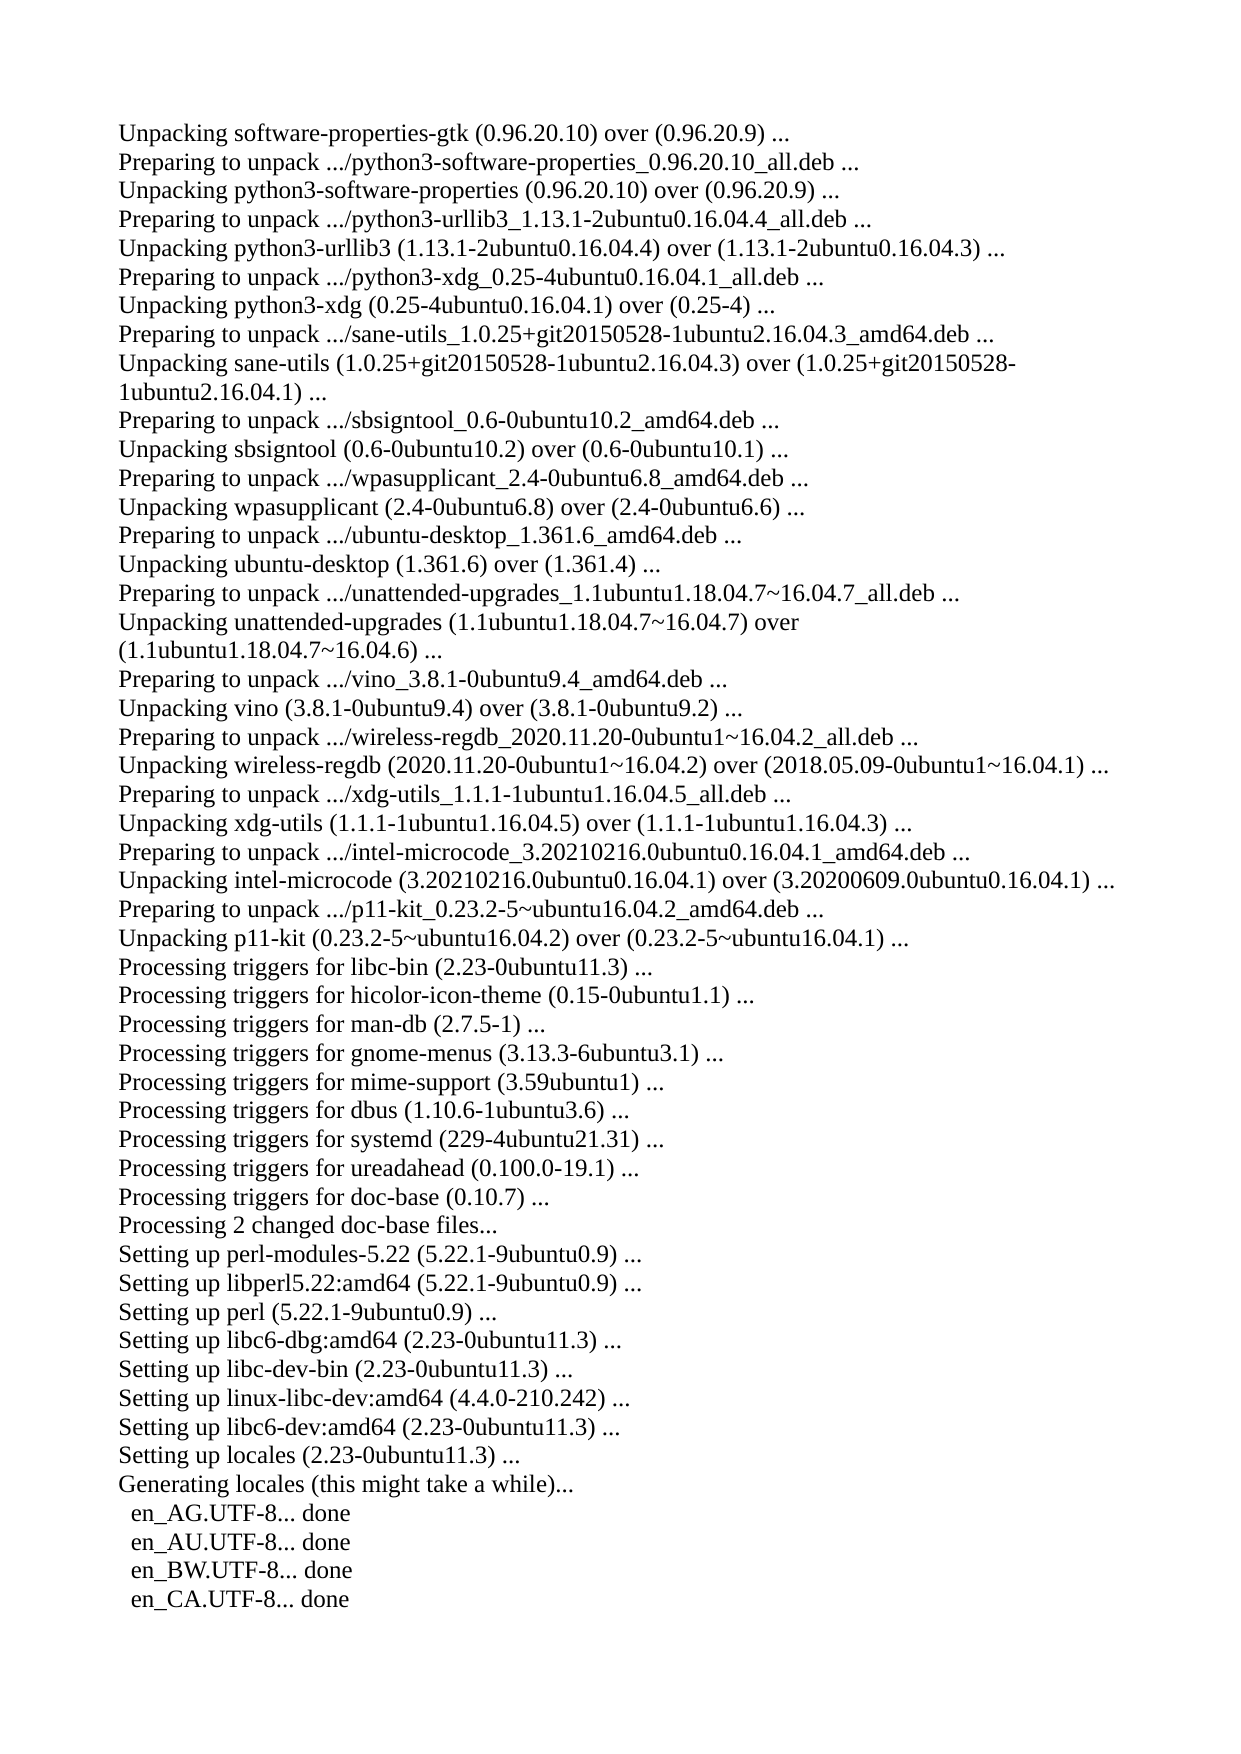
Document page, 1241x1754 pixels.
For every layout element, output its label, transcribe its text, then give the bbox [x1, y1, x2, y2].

text Unpacking wpasupplicant (2.4-0ubuntu6.8) over (2.4-0ubuntu6.6) ... [118, 492, 1122, 521]
text Unpacking python3-xdg (0.25-4ubuntu0.16.04.1) over (0.25-4) ... [118, 291, 1122, 319]
text Preparing to unpack .../sbsigntool_0.6-0ubuntu10.2_amd64.deb ... [118, 406, 1122, 434]
text Preparing to unpack .../unattended-upgrades_1.1ubuntu1.18.04.7~16.04.7_all.deb ... [118, 578, 1122, 607]
text Setting up libperl5.22:amd64 (5.22.1-9ubuntu0.9) ... [118, 1268, 1122, 1297]
text Unpacking wireless-regdb (2020.11.20-0ubuntu1~16.04.2) over (2018.05.09-0ubuntu1~16.04.1) ... [118, 751, 1122, 779]
text Preparing to unpack .../wpasupplicant_2.4-0ubuntu6.8_amd64.deb ... [118, 463, 1122, 492]
text Preparing to unpack .../p11-kit_0.23.2-5~ubuntu16.04.2_amd64.deb ... [118, 894, 1122, 923]
text Preparing to unpack .../python3-software-properties_0.96.20.10_all.deb ... [118, 147, 1122, 176]
text Preparing to unpack .../python3-urllib3_1.13.1-2ubuntu0.16.04.4_all.deb ... [118, 204, 1122, 233]
text Preparing to unpack .../intel-microcode_3.20210216.0ubuntu0.16.04.1_amd64.deb ... [118, 837, 1122, 866]
text Processing triggers for man-db (2.7.5-1) ... [118, 1009, 1122, 1038]
text Unpacking ubuntu-desktop (1.361.6) over (1.361.4) ... [118, 549, 1122, 578]
text en_BW.UTF-8... done [118, 1556, 1122, 1584]
text Setting up perl-modules-5.22 (5.22.1-9ubuntu0.9) ... [118, 1239, 1122, 1268]
text Setting up linux-libc-dev:amd64 (4.4.0-210.242) ... [118, 1383, 1122, 1412]
text Setting up libc6-dev:amd64 (2.23-0ubuntu11.3) ... [118, 1412, 1122, 1441]
text Processing triggers for libc-bin (2.23-0ubuntu11.3) ... [118, 952, 1122, 981]
text Processing triggers for doc-base (0.10.7) ... [118, 1182, 1122, 1211]
text Processing triggers for hicolor-icon-theme (0.15-0ubuntu1.1) ... [118, 981, 1122, 1009]
text Setting up locales (2.23-0ubuntu11.3) ... [118, 1441, 1122, 1469]
text Setting up libc6-dbg:amd64 (2.23-0ubuntu11.3) ... [118, 1326, 1122, 1354]
text Preparing to unpack .../vino_3.8.1-0ubuntu9.4_amd64.deb ... [118, 664, 1122, 693]
text Generating locales (this might take a while)... [118, 1469, 1122, 1498]
text Processing triggers for gnome-menus (3.13.3-6ubuntu3.1) ... [118, 1038, 1122, 1067]
text Preparing to unpack .../ubuntu-desktop_1.361.6_amd64.deb ... [118, 521, 1122, 549]
text Processing triggers for ureadahead (0.100.0-19.1) ... [118, 1153, 1122, 1182]
text Unpacking unattended-upgrades (1.1ubuntu1.18.04.7~16.04.7) over (1.1ubuntu1.18.04.7~16.04.6) ... [118, 607, 1122, 664]
text en_AG.UTF-8... done [118, 1498, 1122, 1527]
text Unpacking xdg-utils (1.1.1-1ubuntu1.16.04.5) over (1.1.1-1ubuntu1.16.04.3) ... [118, 808, 1122, 837]
text Unpacking vino (3.8.1-0ubuntu9.4) over (3.8.1-0ubuntu9.2) ... [118, 693, 1122, 722]
text Processing triggers for systemd (229-4ubuntu21.31) ... [118, 1124, 1122, 1153]
text Unpacking software-properties-gtk (0.96.20.10) over (0.96.20.9) ... [118, 118, 1122, 147]
text Unpacking intel-microcode (3.20210216.0ubuntu0.16.04.1) over (3.20200609.0ubuntu0.16.04.1) ... [118, 866, 1122, 894]
text Unpacking python3-software-properties (0.96.20.10) over (0.96.20.9) ... [118, 176, 1122, 204]
text Unpacking p11-kit (0.23.2-5~ubuntu16.04.2) over (0.23.2-5~ubuntu16.04.1) ... [118, 923, 1122, 952]
text Unpacking python3-urllib3 (1.13.1-2ubuntu0.16.04.4) over (1.13.1-2ubuntu0.16.04.3) ... [118, 233, 1122, 262]
text Unpacking sbsigntool (0.6-0ubuntu10.2) over (0.6-0ubuntu10.1) ... [118, 434, 1122, 463]
text Setting up libc-dev-bin (2.23-0ubuntu11.3) ... [118, 1354, 1122, 1383]
text Processing 2 changed doc-base files... [118, 1211, 1122, 1239]
text Preparing to unpack .../wireless-regdb_2020.11.20-0ubuntu1~16.04.2_all.deb ... [118, 722, 1122, 751]
text Unpacking sane-utils (1.0.25+git20150528-1ubuntu2.16.04.3) over (1.0.25+git20150528-1ubuntu2.16.04.1) ... [118, 348, 1122, 406]
text Processing triggers for dbus (1.10.6-1ubuntu3.6) ... [118, 1096, 1122, 1124]
text en_AU.UTF-8... done [118, 1527, 1122, 1556]
text Preparing to unpack .../python3-xdg_0.25-4ubuntu0.16.04.1_all.deb ... [118, 262, 1122, 291]
text Setting up perl (5.22.1-9ubuntu0.9) ... [118, 1297, 1122, 1326]
text en_CA.UTF-8... done [118, 1584, 1122, 1613]
text Preparing to unpack .../sane-utils_1.0.25+git20150528-1ubuntu2.16.04.3_amd64.deb ... [118, 319, 1122, 348]
text Processing triggers for mime-support (3.59ubuntu1) ... [118, 1067, 1122, 1096]
text Preparing to unpack .../xdg-utils_1.1.1-1ubuntu1.16.04.5_all.deb ... [118, 779, 1122, 808]
